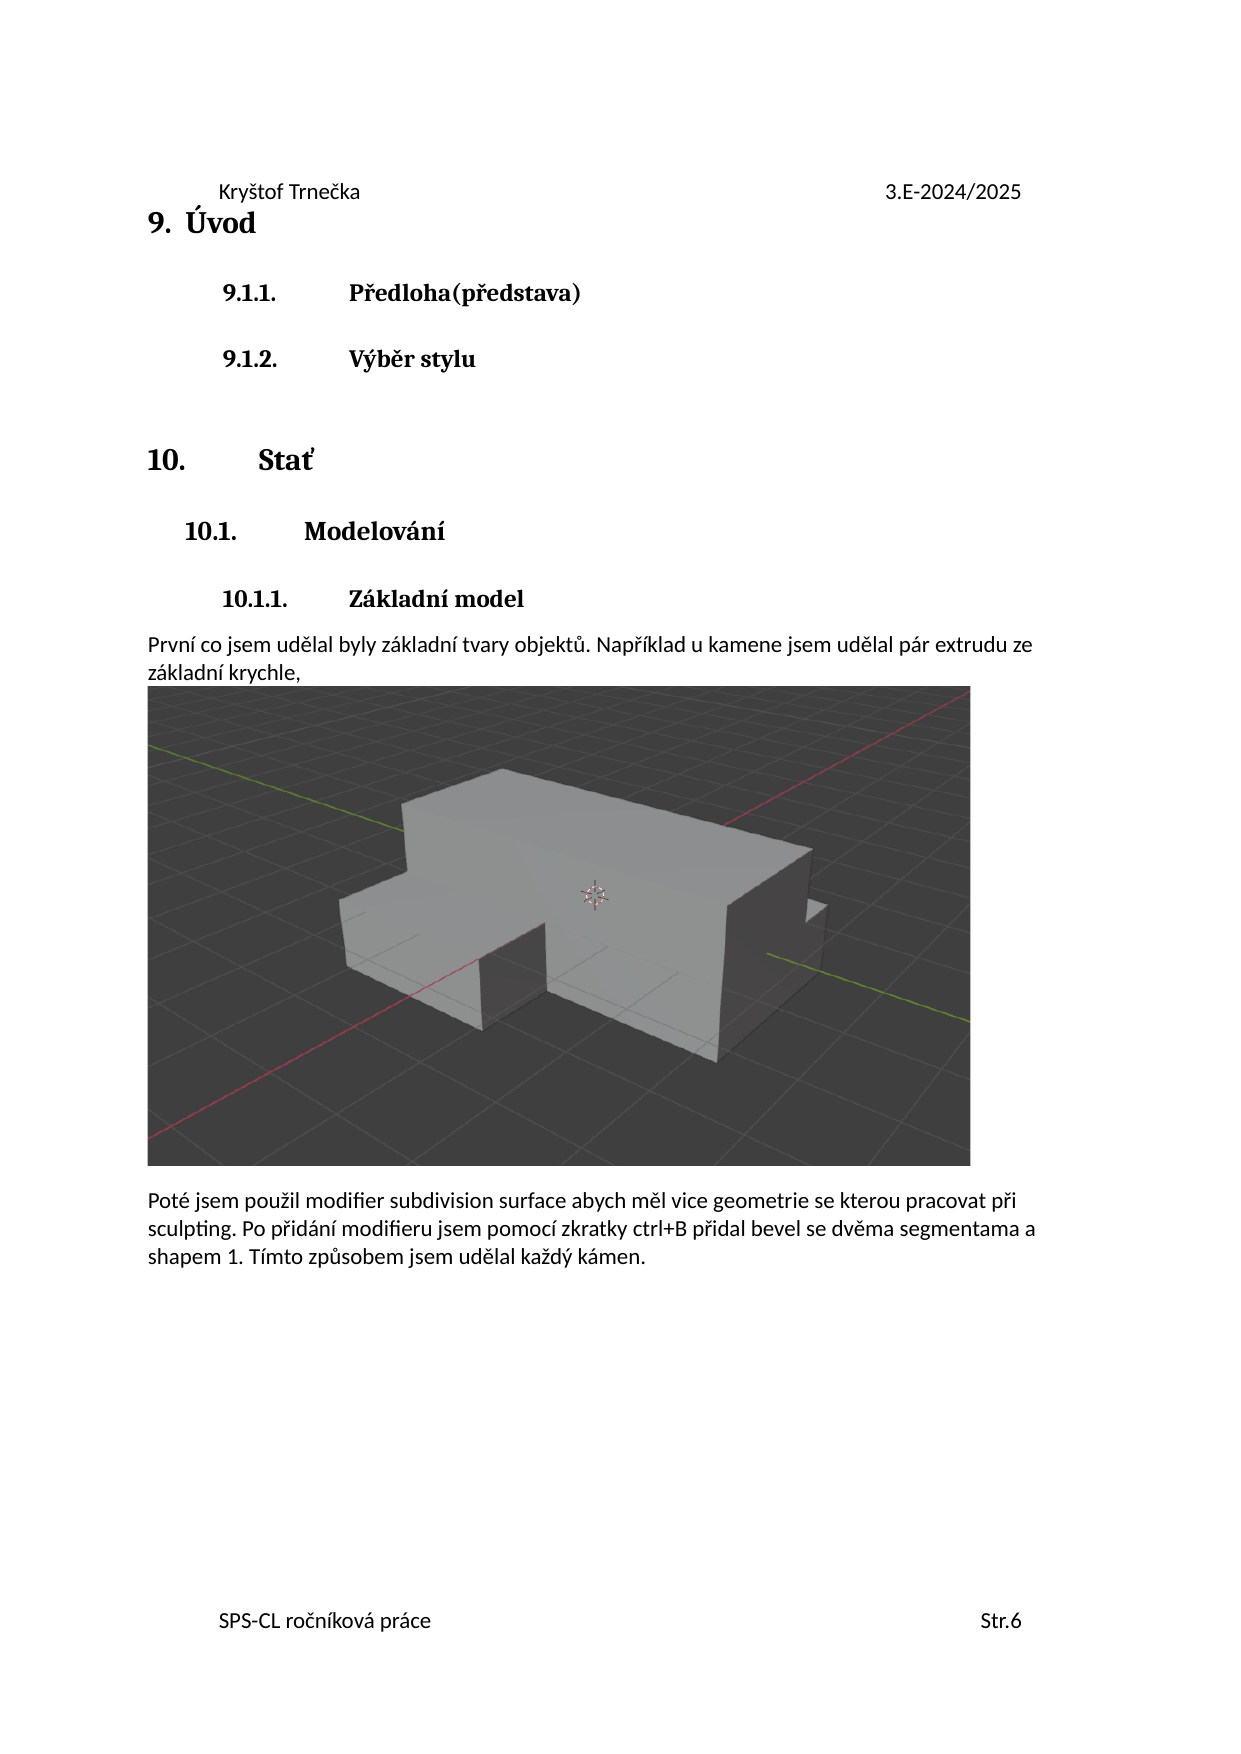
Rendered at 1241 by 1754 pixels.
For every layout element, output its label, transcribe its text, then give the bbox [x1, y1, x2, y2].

text První co jsem udělal byly základní tvary objektů. Například u kamene jsem udělal pár extrudu ze základní krychle, [148, 630, 1093, 1165]
subtitle Modelování [185, 516, 1093, 547]
subtitle Úvod [148, 205, 1093, 241]
text Poté jsem použil modifier subdivision surface abych měl vice geometrie se kterou pracovat při sculpting. Po přidání modifieru jsem pomocí zkratky ctrl+B přidal bevel se dvěma segmentama a shapem 1. Tímto způsobem jsem udělal každý kámen. [148, 1186, 1093, 1270]
subtitle Základní model [223, 584, 1093, 613]
subtitle Předloha(představa) [223, 279, 1093, 307]
subtitle Výběr stylu [223, 345, 1093, 374]
subtitle Stať [148, 442, 1093, 478]
